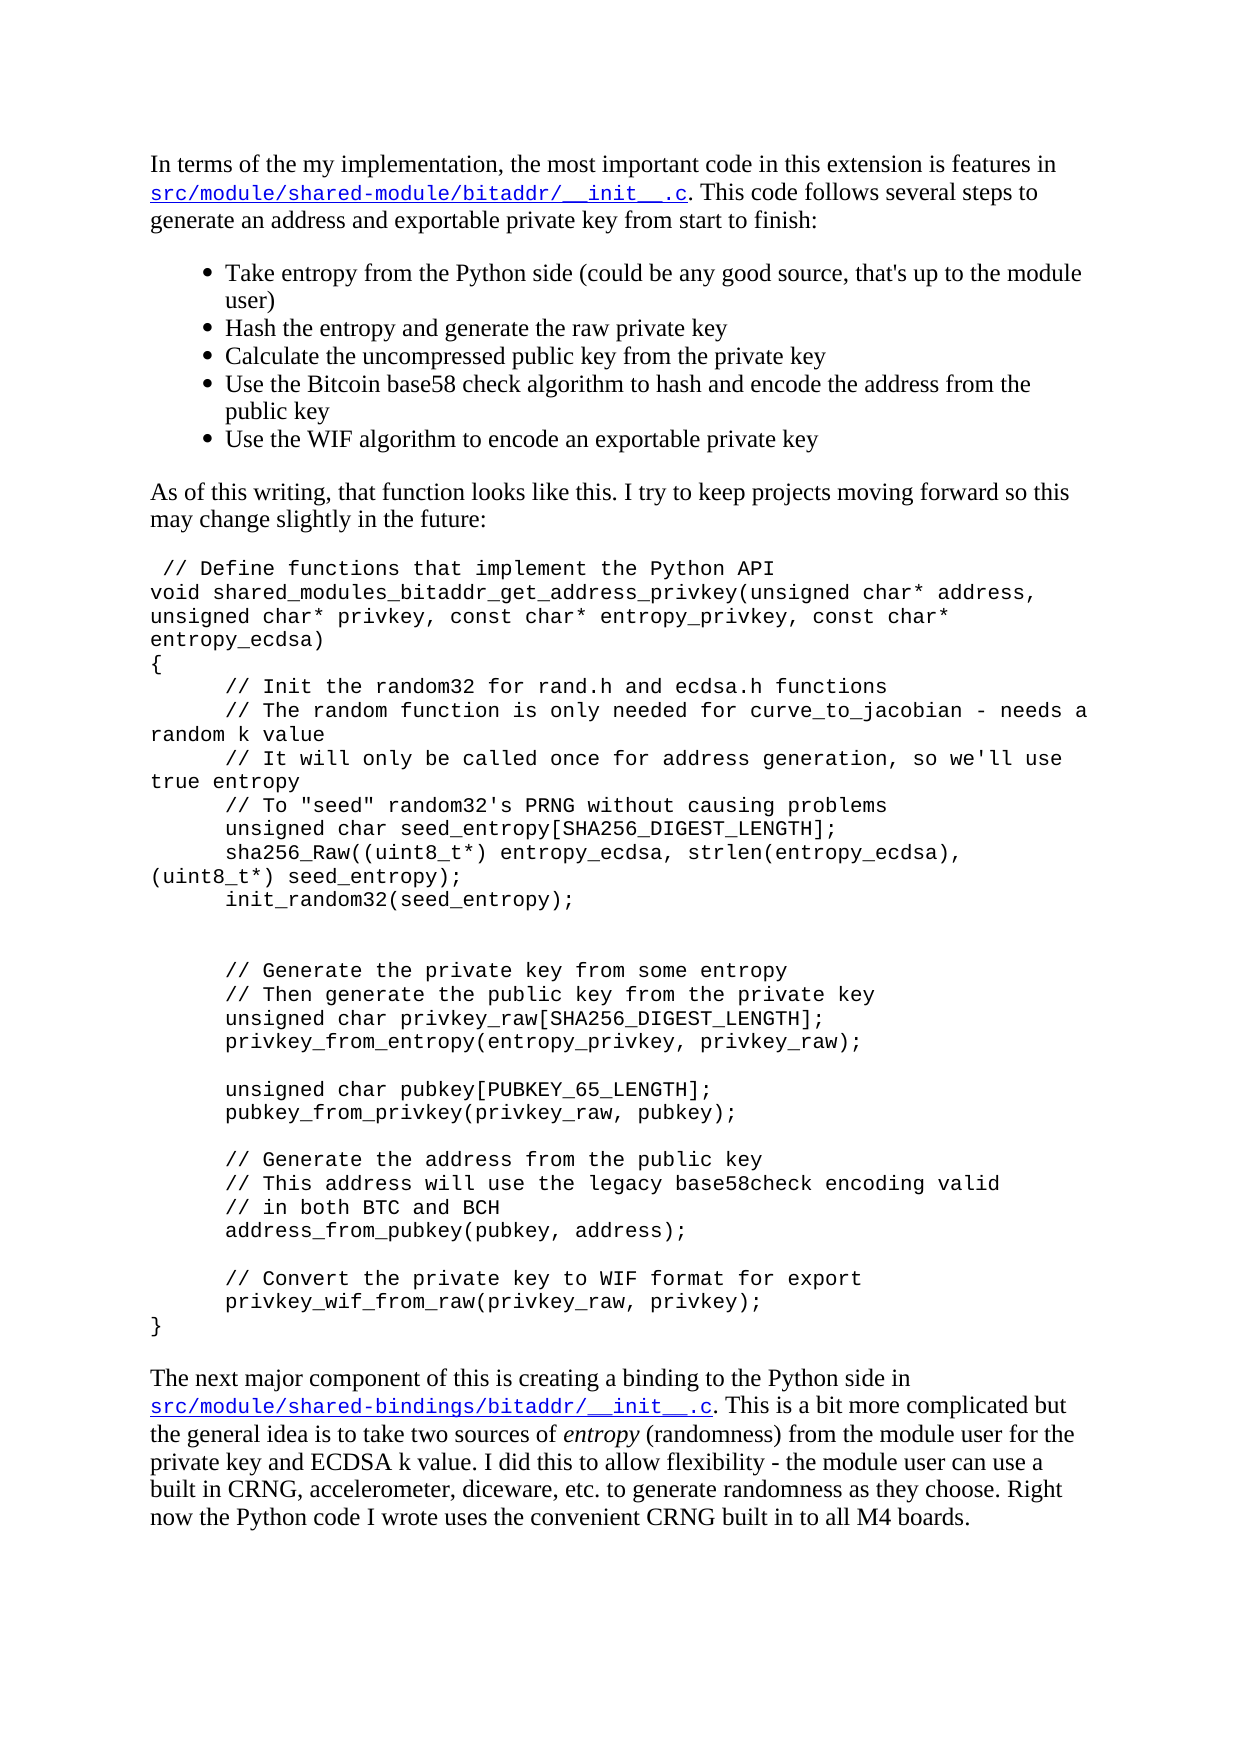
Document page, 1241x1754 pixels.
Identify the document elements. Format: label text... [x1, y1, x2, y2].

text // To "seed" random32's PRNG without causing problems [150, 795, 1090, 818]
list Use the WIF algorithm to encode an exportable private key [203, 425, 1090, 453]
text address_from_pubkey(pubkey, address); [150, 1220, 1090, 1244]
list Calculate the uncompressed public key from the private key [203, 342, 1090, 370]
text unsigned char pubkey[PUBKEY_65_LENGTH]; [150, 1078, 1090, 1102]
list Hash the entropy and generate the raw private key [203, 314, 1090, 342]
text As of this writing, that function looks like this. I try to keep projects moving forward so this may change slightly in the future: [150, 478, 1090, 533]
list Take entropy from the Python side (could be any good source, that's up to the module user) [203, 259, 1090, 314]
text // Then generate the public key from the private key [150, 984, 1090, 1008]
text // Convert the private key to WIF format for export [150, 1268, 1090, 1291]
text // It will only be called once for address generation, so we'll use true entropy [150, 747, 1090, 795]
text // in both BTC and BCH [150, 1197, 1090, 1220]
text // Generate the address from the public key [150, 1149, 1090, 1173]
text // Init the random32 for rand.h and ecdsa.h functions [150, 677, 1090, 700]
text pubkey_from_privkey(privkey_raw, pubkey); [150, 1102, 1090, 1126]
text // Generate the private key from some entropy [150, 960, 1090, 984]
text // The random function is only needed for curve_to_jacobian - needs a random k value [150, 700, 1090, 747]
text unsigned char seed_entropy[SHA256_DIGEST_LENGTH]; [150, 818, 1090, 842]
text init_random32(seed_entropy); [150, 889, 1090, 913]
text // Define functions that implement the Python API [150, 558, 1090, 582]
text The next major component of this is creating a binding to the Python side in src/module/shared-bindings/bitaddr/__init__.c. This is a bit more complicated but the general idea is to take two sources of entropy (randomness) from the module user for the private key and ECDSA k value. I did this to allow flexibility - the module user can use a built in CRNG, accelerometer, diceware, etc. to generate randomness as they choose. Right now the Python code I wrote uses the convenient CRNG built in to all M4 boards. [150, 1364, 1090, 1531]
text } [150, 1315, 1090, 1339]
list Use the Bitcoin base58 check algorithm to hash and encode the address from the public key [203, 370, 1090, 425]
text // This address will use the legacy base58check encoding valid [150, 1173, 1090, 1197]
text In terms of the my implementation, the most important code in this extension is features in src/module/shared-module/bitaddr/__init__.c. This code follows several steps to generate an address and exportable private key from start to finish: [150, 150, 1090, 234]
text void shared_modules_bitaddr_get_address_privkey(unsigned char* address, unsigned char* privkey, const char* entropy_privkey, const char* entropy_ecdsa) [150, 582, 1090, 653]
text sha256_Raw((uint8_t*) entropy_ecdsa, strlen(entropy_ecdsa), (uint8_t*) seed_entropy); [150, 842, 1090, 889]
text privkey_from_entropy(entropy_privkey, privkey_raw); [150, 1031, 1090, 1055]
text { [150, 653, 1090, 677]
text privkey_wif_from_raw(privkey_raw, privkey); [150, 1291, 1090, 1315]
text unsigned char privkey_raw[SHA256_DIGEST_LENGTH]; [150, 1008, 1090, 1031]
